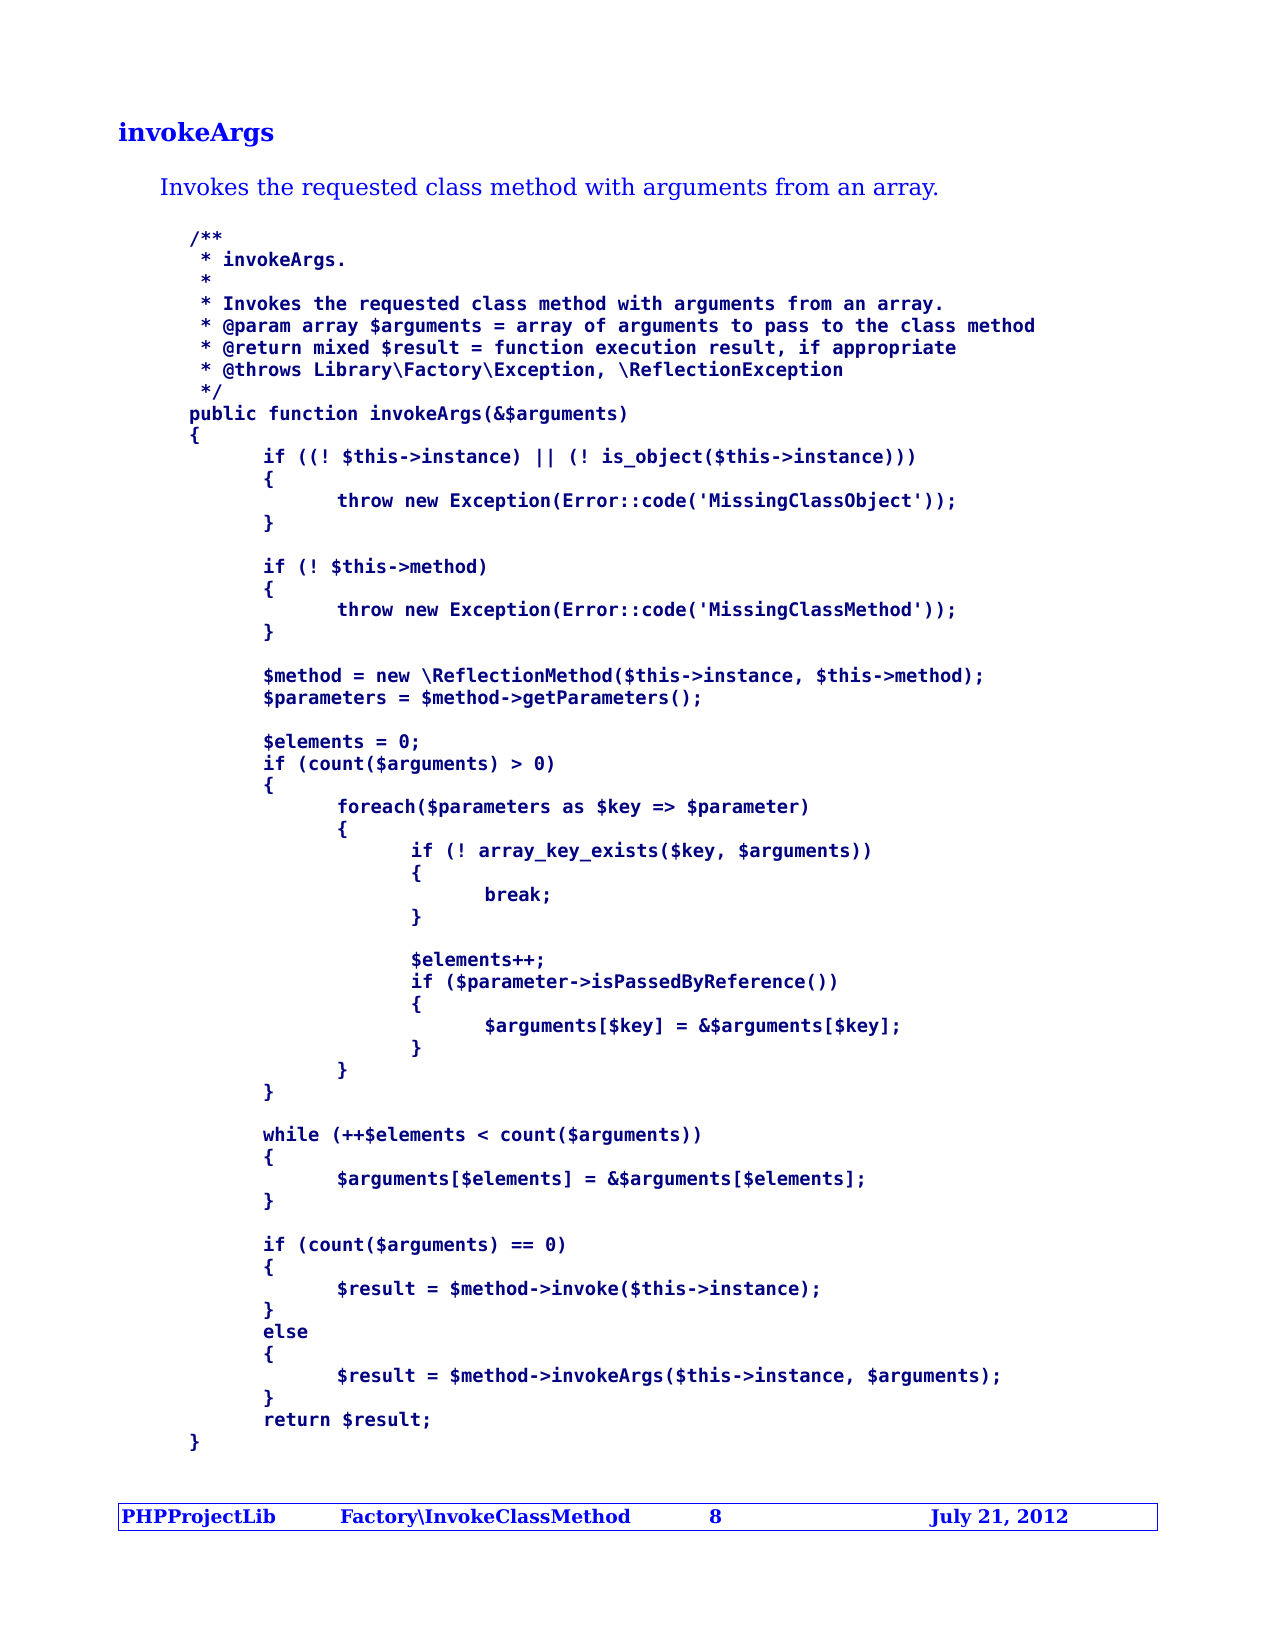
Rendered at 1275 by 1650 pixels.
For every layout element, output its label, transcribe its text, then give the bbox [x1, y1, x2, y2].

list * @throws Library\Factory\Exception, \ReflectionException [189, 359, 1157, 381]
list { [189, 577, 1157, 599]
list break; [189, 884, 1157, 906]
list public function invokeArgs(&$arguments) [189, 402, 1157, 424]
list { [189, 993, 1157, 1015]
list if (! $this->method) [189, 556, 1157, 577]
text Invokes the requested class method with arguments from an array. [159, 174, 1157, 201]
list { [189, 424, 1157, 446]
list return $result; [189, 1409, 1157, 1431]
list /** [189, 227, 1157, 249]
list */ [189, 381, 1157, 402]
list * Invokes the requested class method with arguments from an array. [189, 293, 1157, 315]
list } [189, 1299, 1157, 1321]
list { [189, 1256, 1157, 1277]
list * invokeArgs. [189, 249, 1157, 271]
list $result = $method->invoke($this->instance); [189, 1277, 1157, 1299]
list $parameters = $method->getParameters(); [189, 687, 1157, 709]
list if ($parameter->isPassedByReference()) [189, 971, 1157, 993]
list { [189, 1146, 1157, 1168]
list } [189, 906, 1157, 927]
list { [189, 1343, 1157, 1365]
list $arguments[$elements] = &$arguments[$elements]; [189, 1168, 1157, 1190]
list } [189, 1037, 1157, 1059]
list * @return mixed $result = function execution result, if appropriate [189, 337, 1157, 359]
list } [189, 1081, 1157, 1102]
list * @param array $arguments = array of arguments to pass to the class method [189, 315, 1157, 337]
list $method = new \ReflectionMethod($this->instance, $this->method); [189, 665, 1157, 687]
list throw new Exception(Error::code('MissingClassObject')); [189, 490, 1157, 512]
list } [189, 1431, 1157, 1452]
list $elements = 0; [189, 731, 1157, 752]
list } [189, 1387, 1157, 1409]
list $result = $method->invokeArgs($this->instance, $arguments); [189, 1365, 1157, 1387]
list if (count($arguments) == 0) [189, 1234, 1157, 1256]
list else [189, 1321, 1157, 1343]
list } [189, 621, 1157, 643]
list } [189, 1190, 1157, 1212]
list foreach($parameters as $key => $parameter) [189, 796, 1157, 818]
list * [189, 271, 1157, 293]
list if (! array_key_exists($key, $arguments)) [189, 840, 1157, 862]
list { [189, 818, 1157, 840]
title invokeArgs [118, 118, 1157, 147]
list $arguments[$key] = &$arguments[$key]; [189, 1015, 1157, 1037]
list } [189, 512, 1157, 534]
list throw new Exception(Error::code('MissingClassMethod')); [189, 599, 1157, 621]
list { [189, 862, 1157, 884]
list if ((! $this->instance) || (! is_object($this->instance))) [189, 446, 1157, 468]
list while (++$elements < count($arguments)) [189, 1124, 1157, 1146]
list if (count($arguments) > 0) [189, 752, 1157, 774]
list { [189, 774, 1157, 796]
list { [189, 468, 1157, 490]
list } [189, 1059, 1157, 1081]
list $elements++; [189, 949, 1157, 971]
